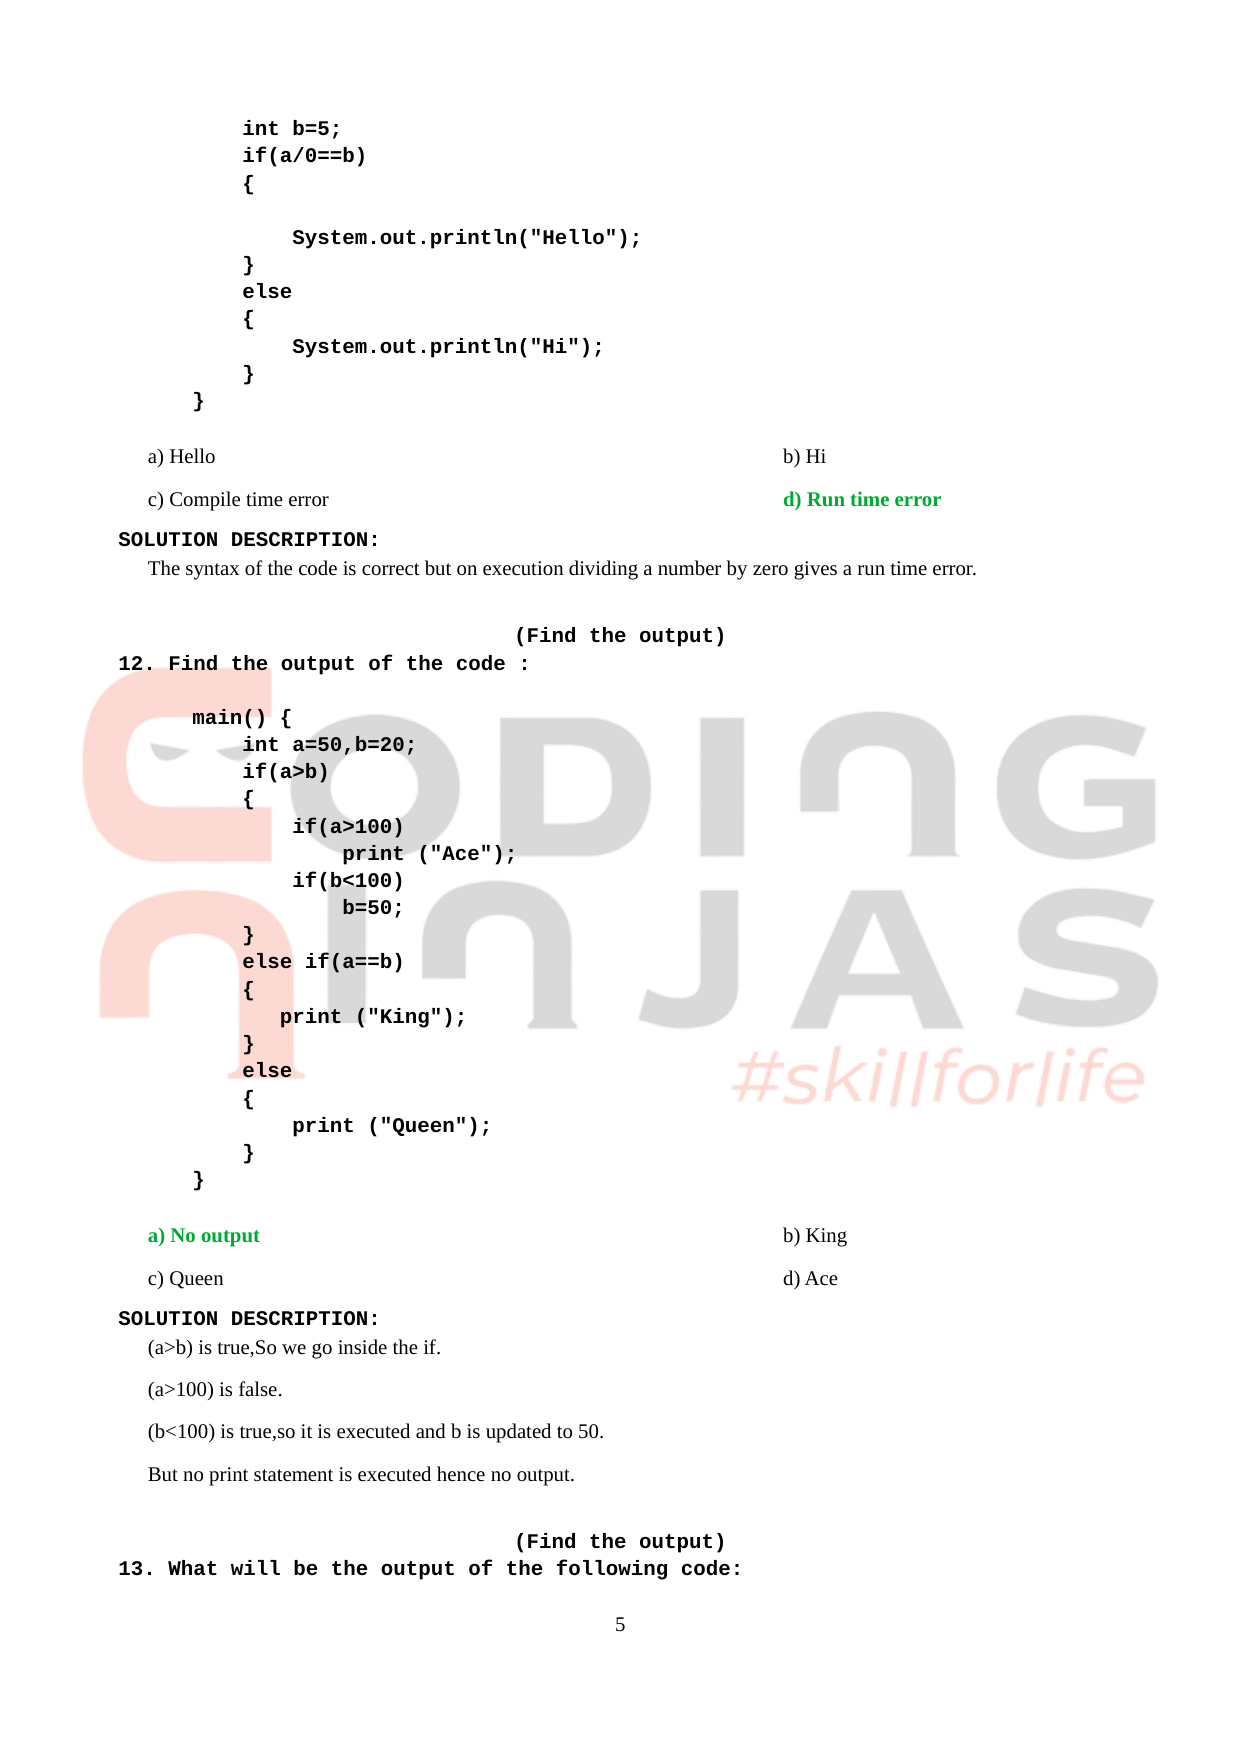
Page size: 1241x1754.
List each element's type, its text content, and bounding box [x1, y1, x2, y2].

text int b=5; [192, 118, 1122, 142]
text SOLUTION DESCRIPTION: [118, 529, 1122, 552]
text System.out.println("Hello"); [192, 227, 1122, 251]
text } [192, 1169, 1122, 1193]
text if(a>b) [192, 761, 1122, 785]
text if(a>100) [192, 816, 1122, 839]
text if(a/0==b) [192, 145, 1122, 169]
text The syntax of the code is correct but on execution dividing a number by zero gives a run time error. [148, 556, 1122, 580]
text { [192, 979, 1122, 1002]
text (a>100) is false. [148, 1377, 1122, 1401]
text 12. Find the output of the code : [118, 652, 1122, 676]
text else [192, 281, 1122, 305]
text { [192, 308, 1122, 332]
text { [192, 172, 1122, 196]
text } [192, 363, 1122, 386]
text a) Hello b) Hi [148, 444, 1122, 468]
text } [192, 1142, 1122, 1166]
text else if(a==b) [192, 952, 1122, 975]
text } [192, 924, 1122, 948]
text (a>b) is true,So we go inside the if. [148, 1335, 1122, 1359]
text 13. What will be the output of the following code: [118, 1558, 1122, 1582]
text { [192, 788, 1122, 812]
text } [192, 1033, 1122, 1057]
text a) No output b) King [148, 1223, 1122, 1247]
text b=50; [192, 897, 1122, 921]
text c) Queen d) Ace [148, 1266, 1122, 1290]
text print ("King"); [192, 1006, 1122, 1029]
text SOLUTION DESCRIPTION: [118, 1308, 1122, 1331]
text } [192, 254, 1122, 278]
text int a=50,b=20; [192, 734, 1122, 758]
text { [192, 1087, 1122, 1111]
text (Find the output) [118, 1531, 1122, 1554]
text if(b<100) [192, 870, 1122, 894]
text c) Compile time error d) Run time error [148, 487, 1122, 511]
text But no print statement is executed hence no output. [148, 1462, 1122, 1486]
text } [192, 390, 1122, 414]
text (b<100) is true,so it is executed and b is updated to 50. [148, 1419, 1122, 1443]
text print ("Queen"); [192, 1115, 1122, 1138]
text System.out.println("Hi"); [192, 336, 1122, 359]
text (Find the output) [118, 625, 1122, 649]
text main() { [192, 707, 1122, 731]
text else [192, 1060, 1122, 1084]
text print ("Ace"); [192, 843, 1122, 866]
